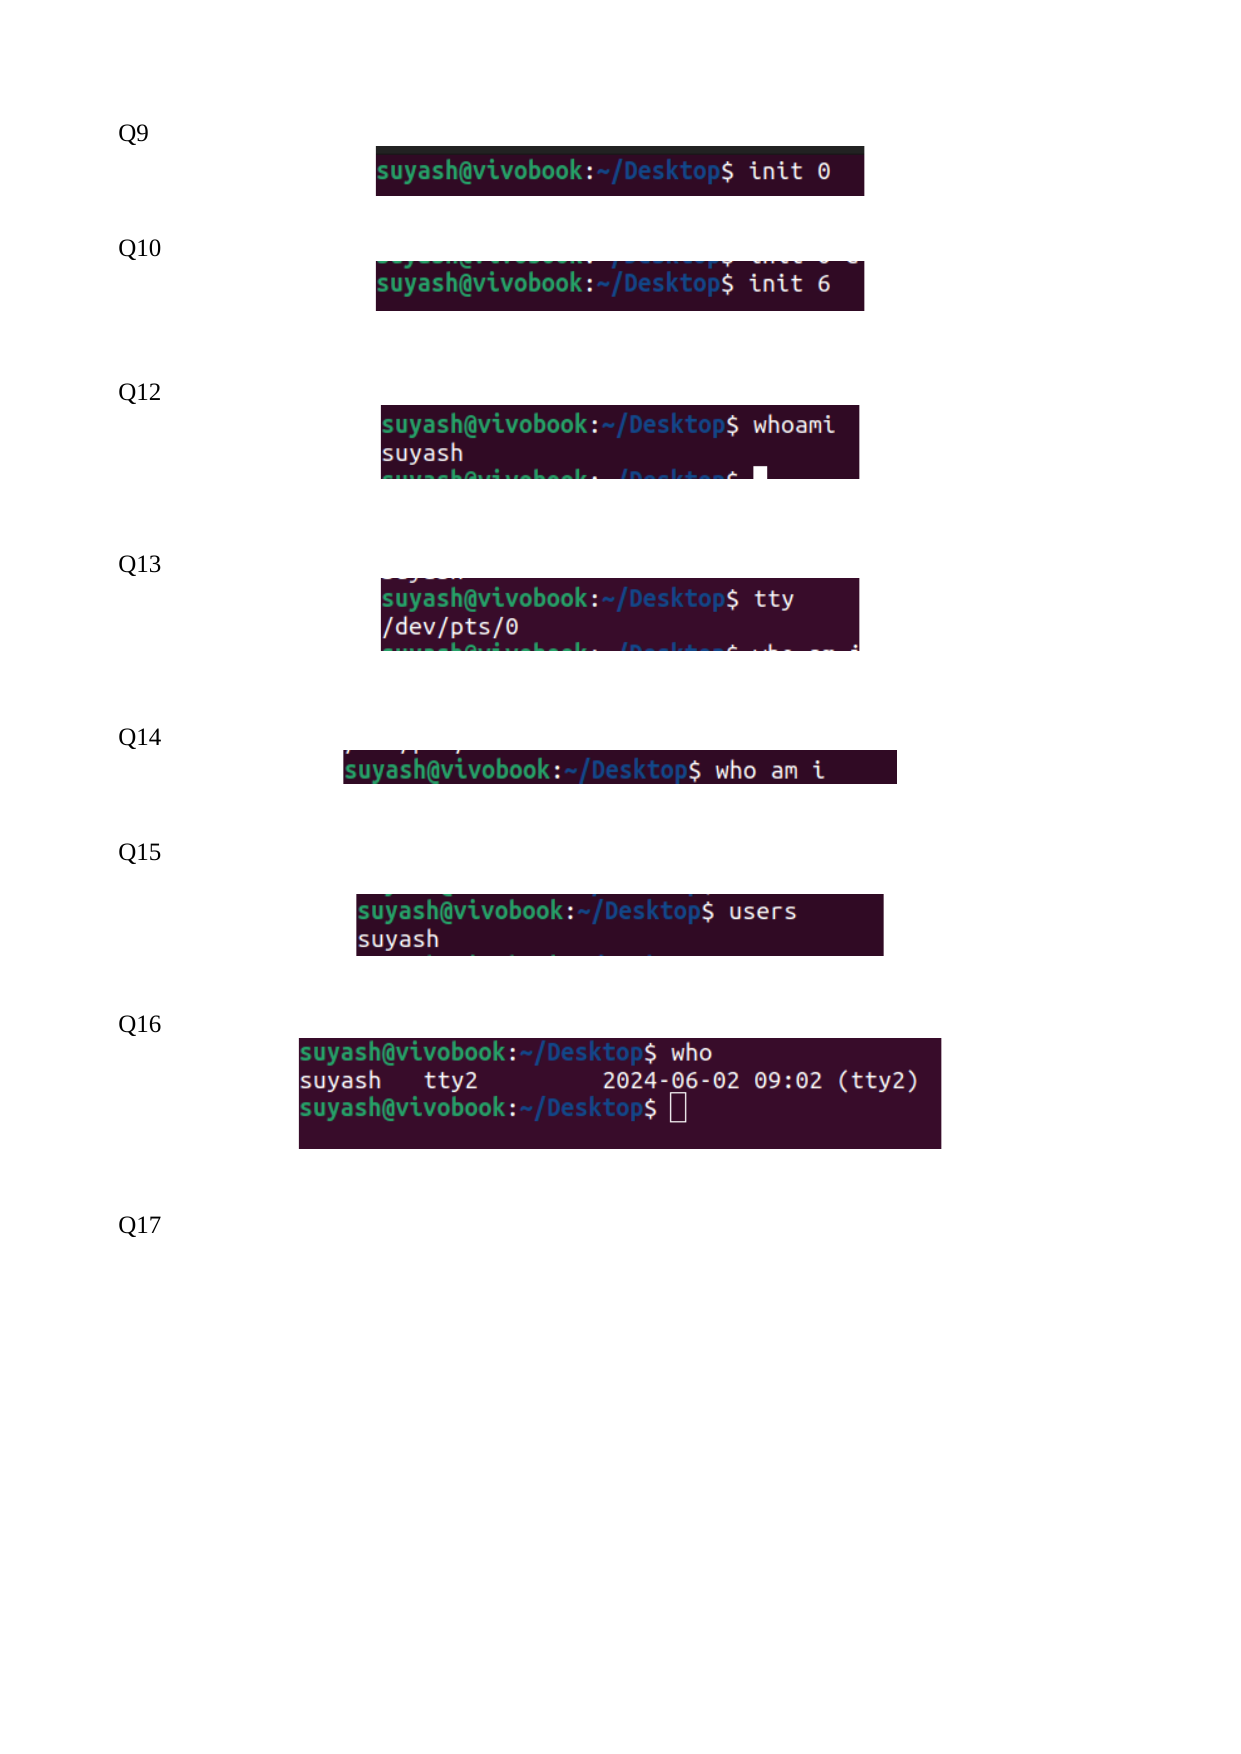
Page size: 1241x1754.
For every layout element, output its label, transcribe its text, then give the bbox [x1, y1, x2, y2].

text Q16 [118, 1009, 1122, 1038]
picture [375, 146, 865, 196]
text Q10 [118, 233, 1122, 262]
text Q13 [118, 549, 1122, 578]
picture [343, 750, 897, 784]
text Q12 [118, 377, 1122, 406]
picture [380, 578, 860, 651]
picture [298, 1038, 942, 1149]
text Q15 [118, 837, 1122, 866]
text Q9 [118, 118, 1122, 147]
text Q14 [118, 722, 1122, 751]
picture [356, 894, 884, 956]
picture [375, 261, 865, 311]
picture [380, 405, 860, 479]
text Q17 [118, 1211, 1122, 1239]
